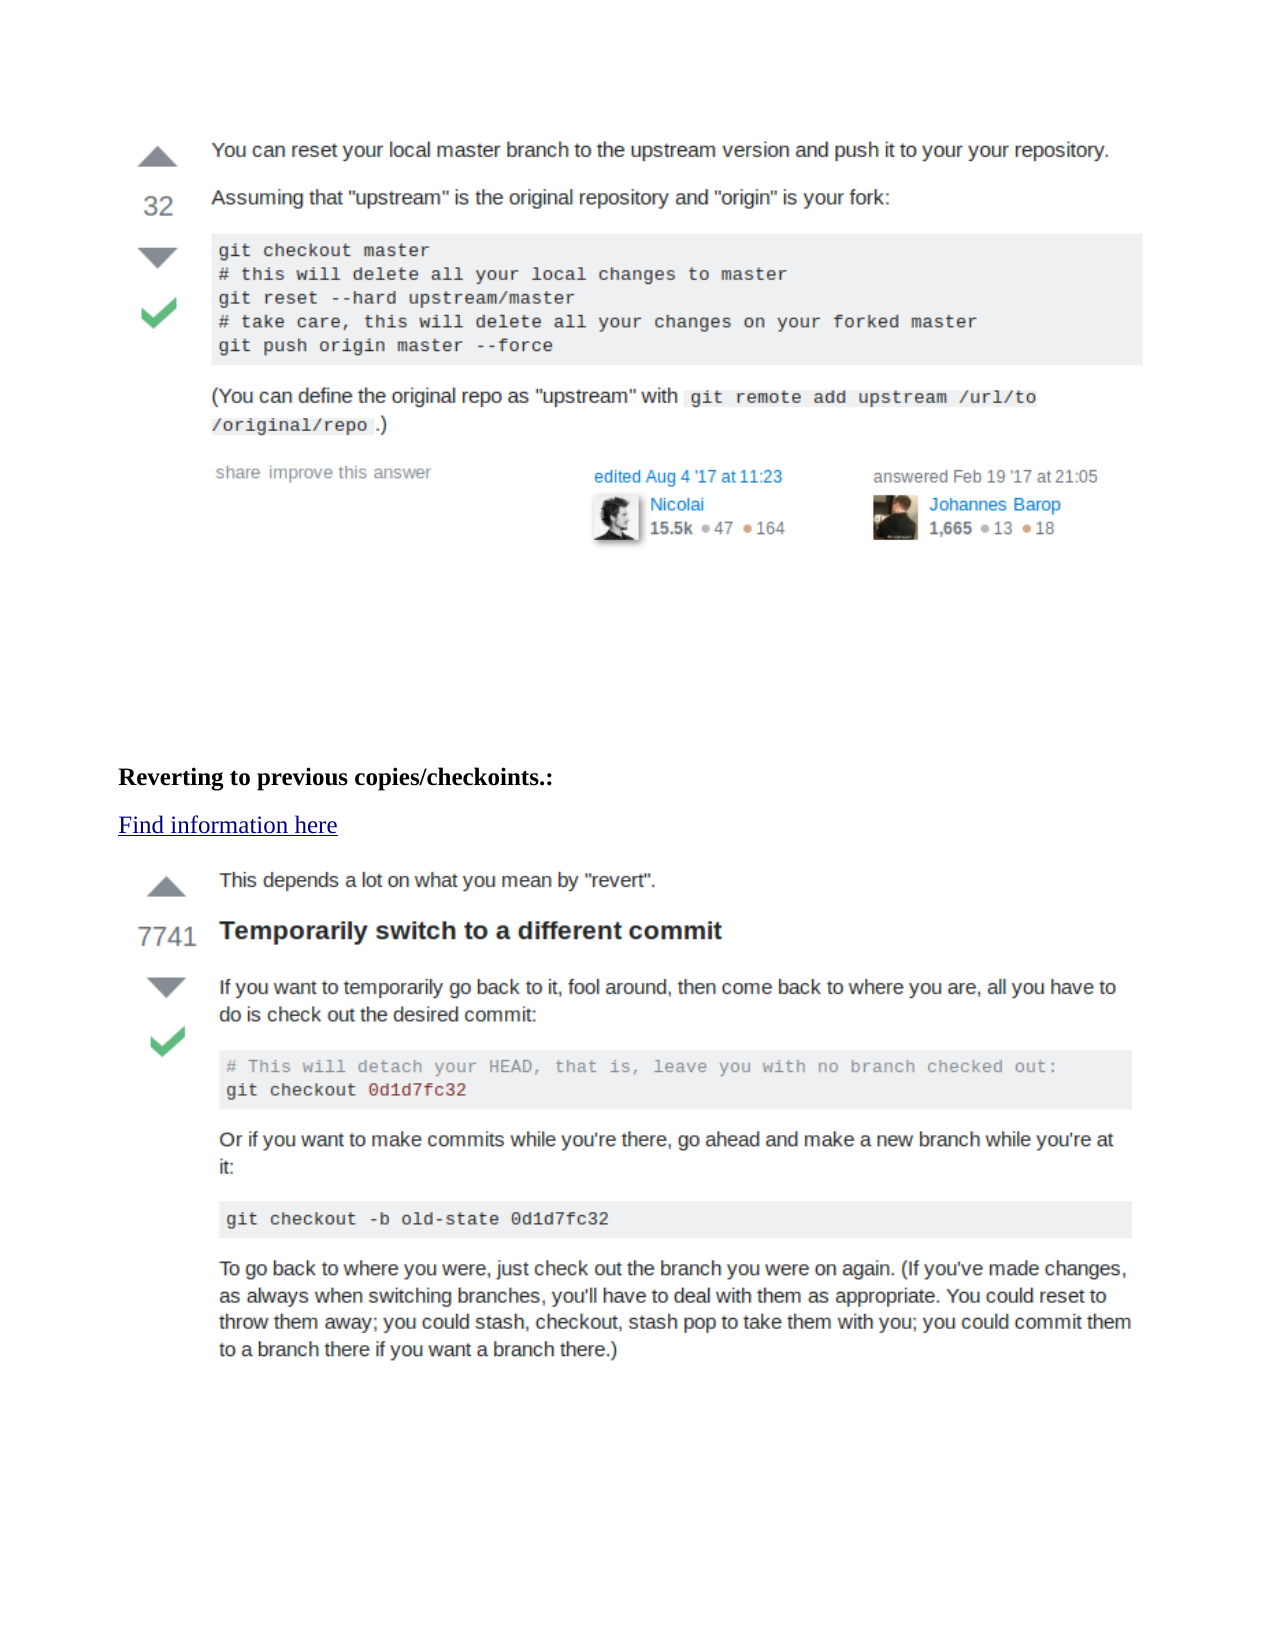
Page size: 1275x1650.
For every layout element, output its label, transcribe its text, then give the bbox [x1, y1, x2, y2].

text Reverting to previous copies/checkoints.: [118, 762, 1157, 791]
text Find information here [118, 810, 1157, 839]
picture [118, 857, 1157, 1377]
picture [118, 118, 1157, 568]
